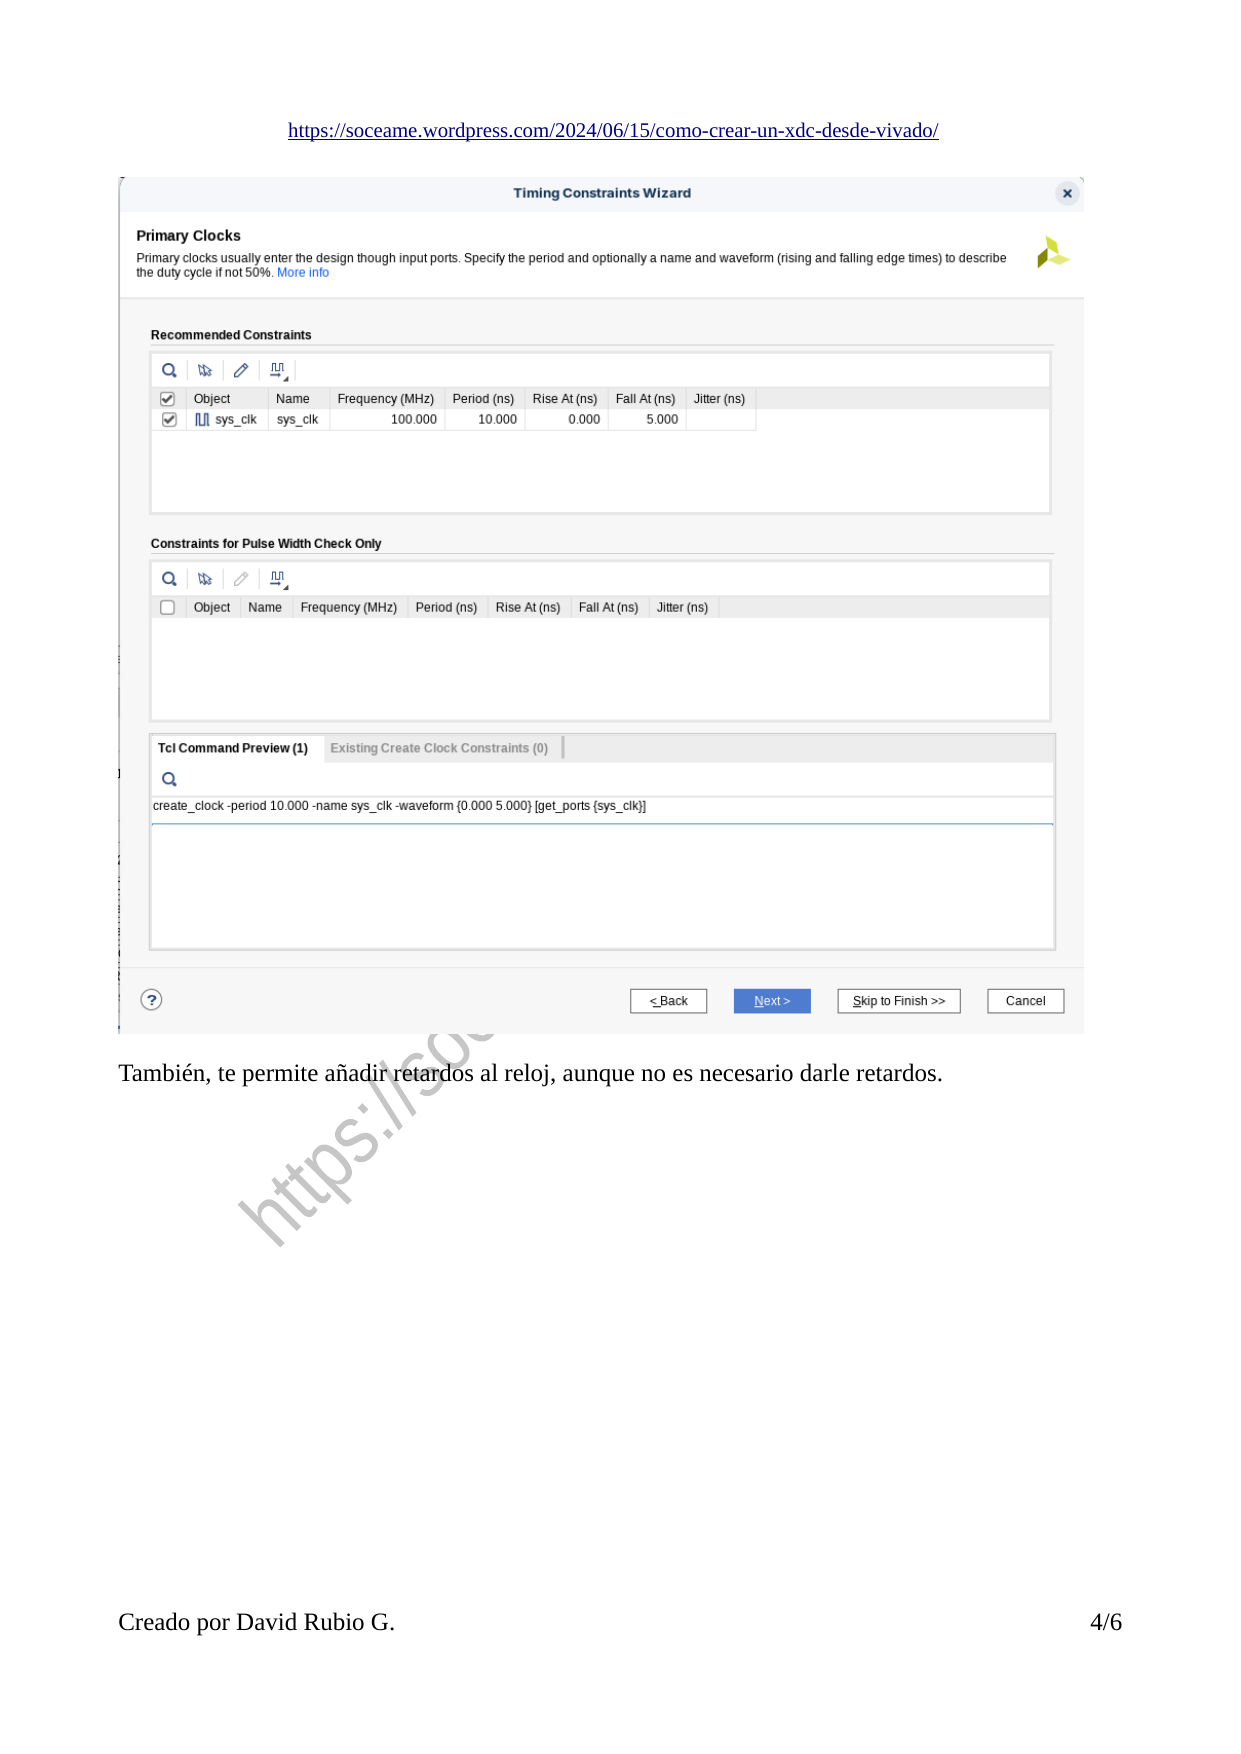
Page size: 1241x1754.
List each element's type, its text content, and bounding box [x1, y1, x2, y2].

picture [118, 177, 1084, 1034]
text También, te permite añadir retardos al reloj, aunque no es necesario darle retardos. [118, 1058, 438, 1087]
text También, te permite añadir retardos al reloj, aunque no es necesario darle retardos. [442, 1058, 1122, 1087]
